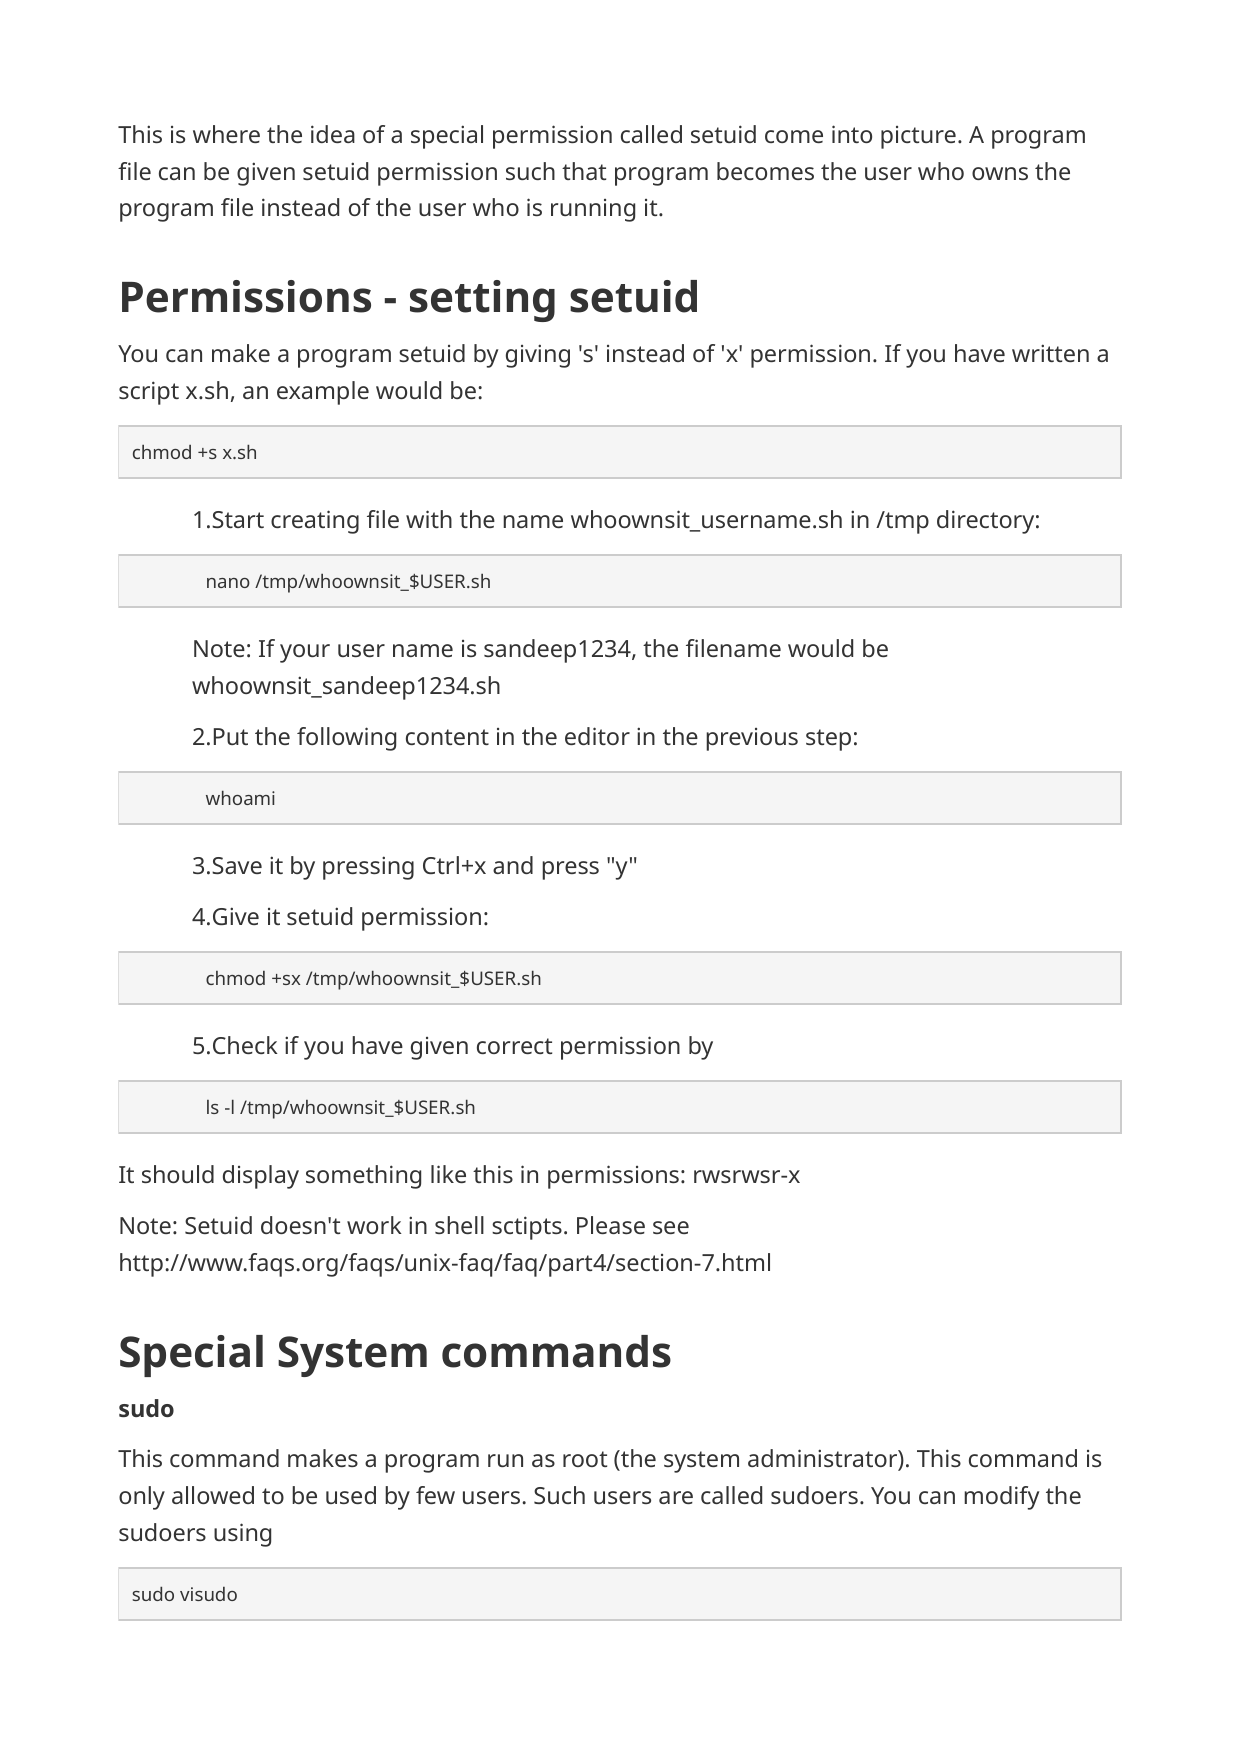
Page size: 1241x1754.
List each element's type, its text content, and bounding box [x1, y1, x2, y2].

list Check if you have given correct permission by [118, 1029, 1122, 1061]
list Start creating file with the name whoownsit_username.sh in /tmp directory: [118, 503, 1122, 535]
text You can make a program setuid by giving 's' instead of 'x' permission. If you have written a script x.sh, an example would be: [118, 337, 1122, 406]
subtitle Permissions - setting setuid [118, 267, 1122, 325]
list Put the following content in the editor in the previous step: [118, 720, 1122, 752]
text This command makes a program run as root (the system administrator). This command is only allowed to be used by few users. Such users are called sudoers. You can modify the sudoers using [118, 1443, 1122, 1548]
list nano /tmp/whoownsit_$USER.sh [119, 556, 1120, 606]
subtitle Special System commands [118, 1322, 1122, 1379]
list ls -l /tmp/whoownsit_$USER.sh [119, 1082, 1120, 1132]
list whoami [119, 773, 1120, 823]
text This is where the idea of a special permission called setuid come into picture. A program file can be given setuid permission such that program becomes the user who owns the program file instead of the user who is running it. [118, 118, 1122, 224]
list chmod +sx /tmp/whoownsit_$USER.sh [119, 953, 1120, 1003]
text sudo visudo [119, 1569, 1120, 1619]
text Note: Setuid doesn't work in shell sctipts. Please see http://www.faqs.org/faqs/unix-faq/faq/part4/section-7.html [118, 1209, 1122, 1278]
list Save it by pressing Ctrl+x and press "y" [118, 849, 1122, 881]
text It should display something like this in permissions: rwsrwsr-x [118, 1158, 1122, 1191]
text chmod +s x.sh [119, 427, 1120, 477]
list Give it setuid permission: [118, 900, 1122, 932]
list Note: If your user name is sandeep1234, the filename would be whoownsit_sandeep1234.sh [118, 633, 1122, 701]
text sudo [118, 1392, 1122, 1424]
